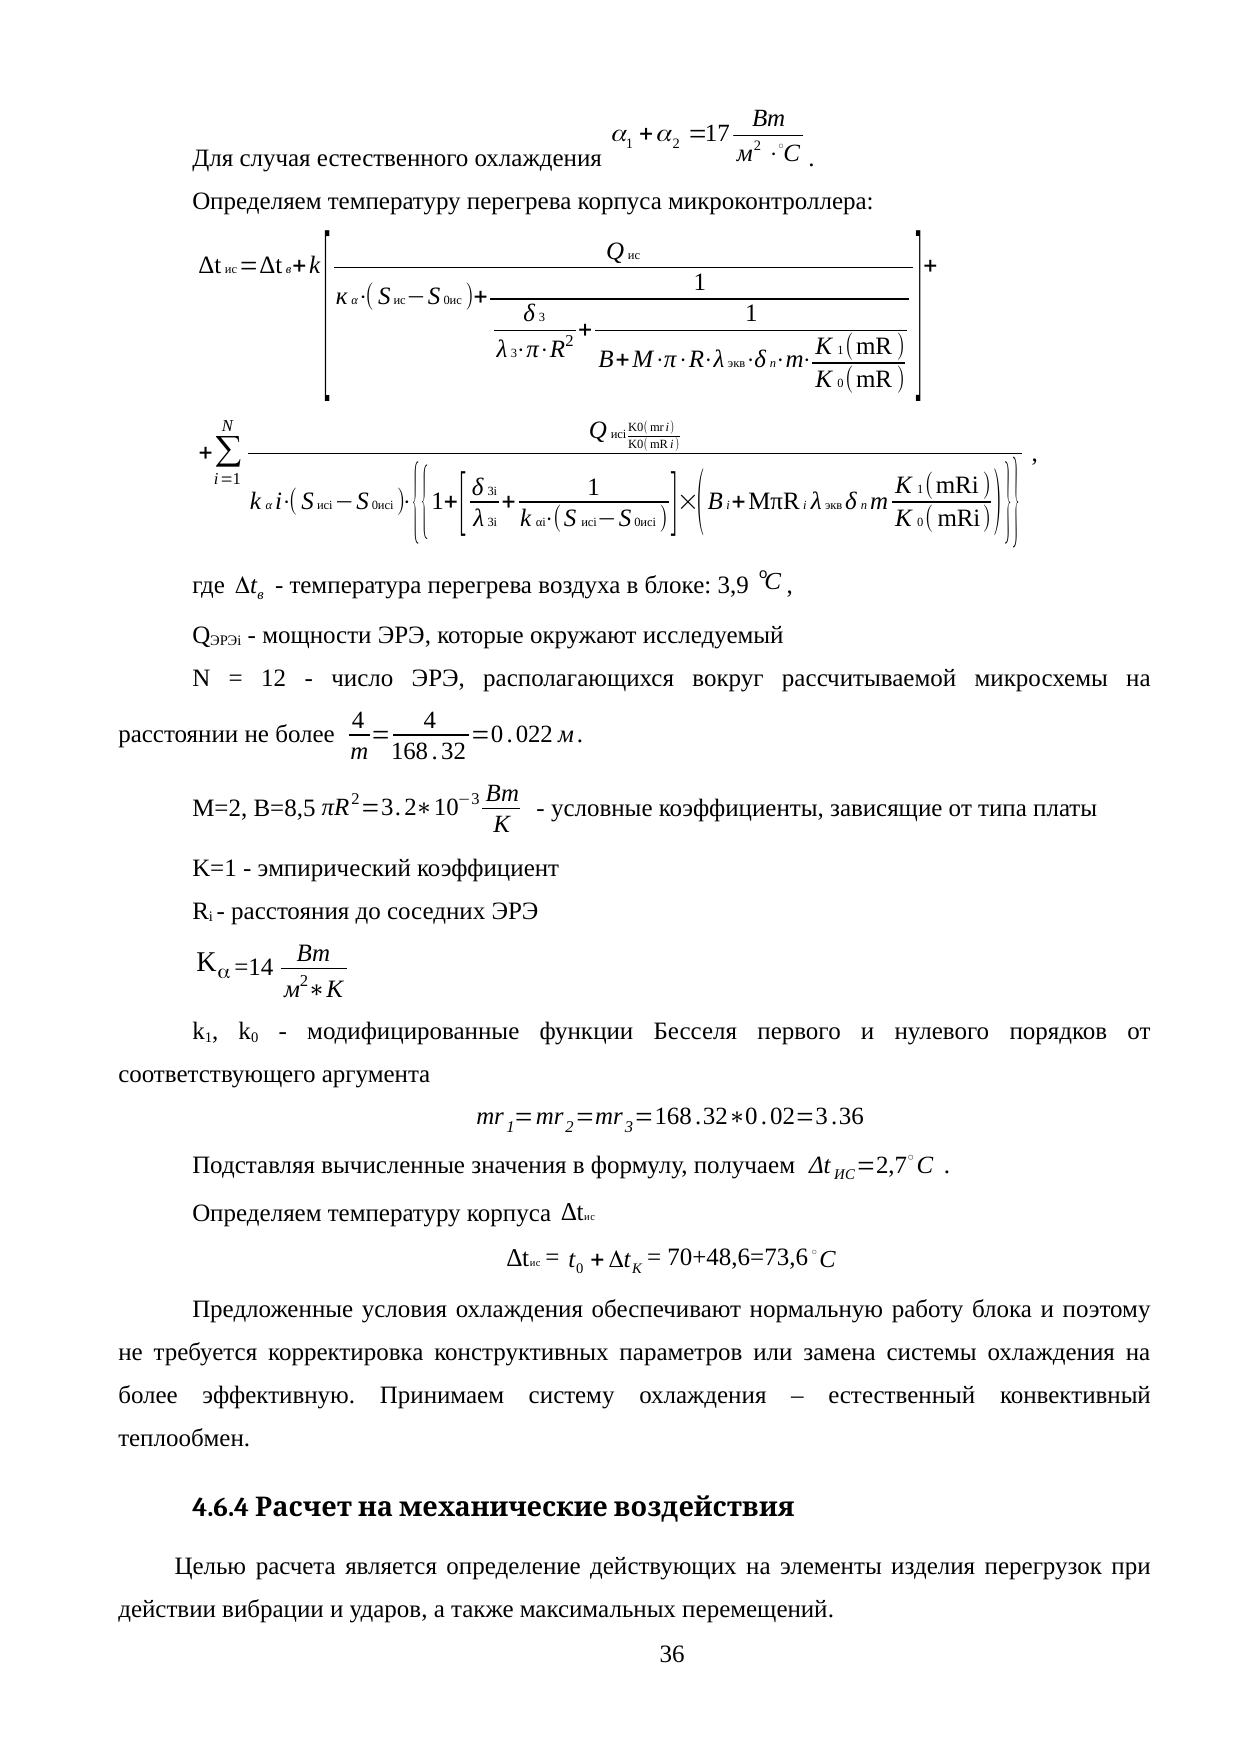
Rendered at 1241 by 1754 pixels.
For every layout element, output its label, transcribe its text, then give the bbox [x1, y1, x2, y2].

text = = 70+48,6=73,6 [118, 1241, 1152, 1280]
text =14 [118, 939, 1152, 1002]
text N = 12 - число ЭРЭ, располагающихся вокруг рассчитываемой микросхемы на расстоянии не более [118, 663, 1152, 765]
text Подставляя вычисленные значения в формулу, получаем . [118, 1150, 1152, 1183]
text k1, k0 - модифицированные функции Бесселя первого и нулевого порядков от соответствующего аргумента [118, 1016, 1152, 1088]
text K=1 - эмпирический коэффициент [118, 853, 1152, 882]
text где - температура перегрева воздуха в блоке: 3,9 , [118, 563, 1152, 606]
text Целью расчета является определение действующих на элементы изделия перегрузок при действии вибрации и ударов, а также максимальных перемещений. [118, 1551, 1152, 1623]
text QЭРЭi - мощности ЭРЭ, которые окружают исследуемый [118, 620, 1152, 649]
text , [118, 417, 1152, 549]
subtitle 4.6.4 Расчет на механические воздействия [118, 1492, 1152, 1523]
text Для случая естественного охлаждения . [118, 102, 1152, 172]
text M=2, B=8,5 - условные коэффициенты, зависящие от типа платы [118, 780, 1152, 839]
text Определяем температуру корпуса [118, 1197, 1152, 1227]
text Предложенные условия охлаждения обеспечивают нормальную работу блока и поэтому не требуется корректировка конструктивных параметров или замена системы охлаждения на более эффективную. Принимаем систему охлаждения – естественный конвективный теплообмен. [118, 1294, 1152, 1452]
text Ri - расстояния до соседних ЭРЭ [118, 896, 1152, 925]
text Определяем температуру перегрева корпуса микроконтроллера: [118, 186, 1152, 215]
